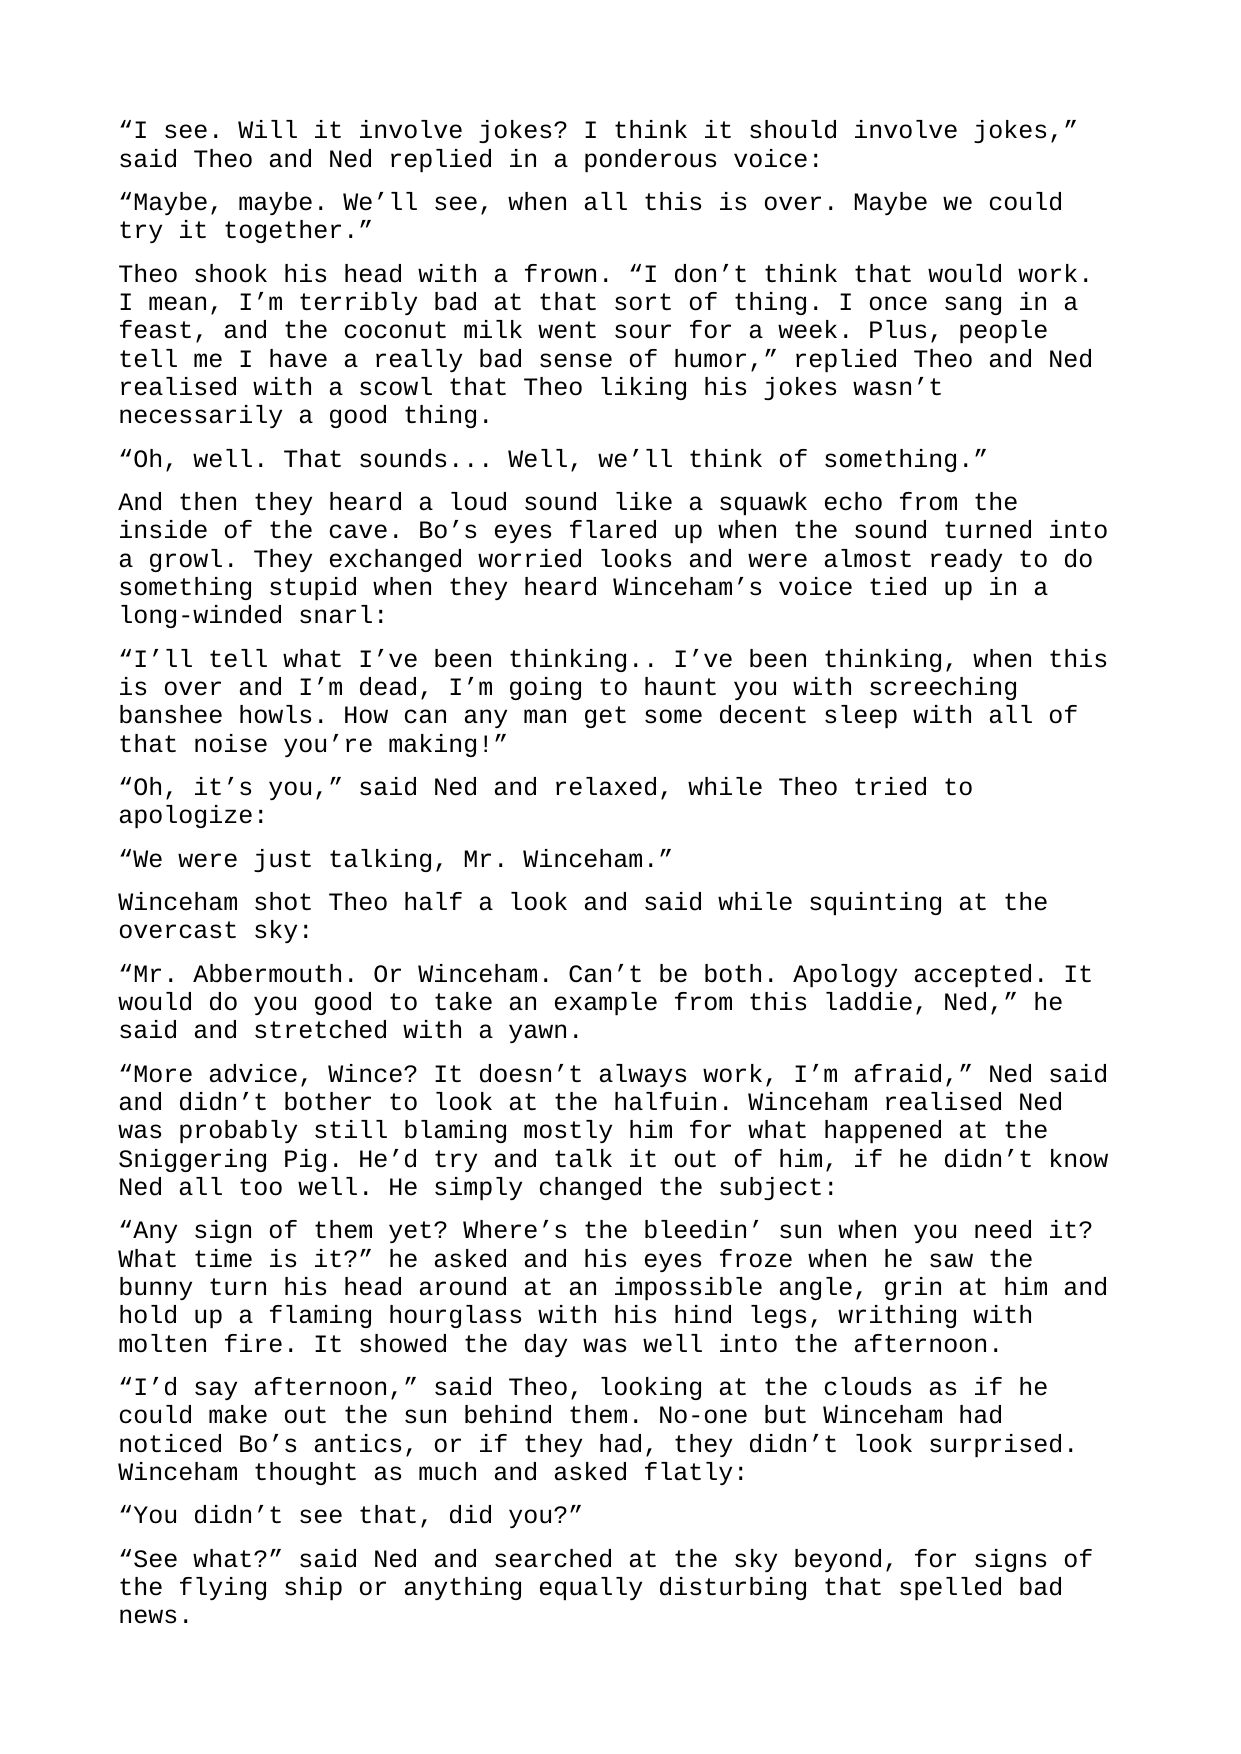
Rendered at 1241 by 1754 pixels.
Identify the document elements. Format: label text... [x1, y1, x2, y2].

text Theo shook his head with a frown. “I don’t think that would work. I mean, I’m terribly bad at that sort of thing. I once sang in a feast, and the coconut milk went sour for a week. Plus, people tell me I have a really bad sense of humor,” replied Theo and Ned realised with a scowl that Theo liking his jokes wasn’t necessarily a good thing. [118, 261, 1122, 431]
text “You didn’t see that, did you?” [118, 1503, 1122, 1531]
text “I see. Will it involve jokes? I think it should involve jokes,” said Theo and Ned replied in a ponderous voice: [118, 118, 1122, 175]
text “See what?” said Ned and searched at the sky beyond, for signs of the flying ship or anything equally disturbing that spelled bad news. [118, 1546, 1122, 1631]
text Winceham shot Theo half a look and said while squinting at the overcast sky: [118, 890, 1122, 946]
text And then they heard a loud sound like a squawk echo from the inside of the cave. Bo’s eyes flared up when the sound turned into a growl. They exchanged worried looks and were almost ready to do something stupid when they heard Winceham’s voice tied up in a long-winded snarl: [118, 490, 1122, 631]
text “Mr. Abbermouth. Or Winceham. Can’t be both. Apology accepted. It would do you good to take an example from this laddie, Ned,” he said and stretched with a yawn. [118, 961, 1122, 1046]
text “I’d say afternoon,” said Theo, looking at the clouds as if he could make out the sun behind them. No-one but Winceham had noticed Bo’s antics, or if they had, they didn’t look surprised. Winceham thought as much and asked flatly: [118, 1375, 1122, 1488]
text “Oh, it’s you,” said Ned and relaxed, while Theo tried to apologize: [118, 775, 1122, 831]
text “Any sign of them yet? Where’s the bleedin’ sun when you need it? What time is it?” he asked and his eyes froze when he saw the bunny turn his head around at an impossible angle, grin at him and hold up a flaming hourglass with his hind legs, writhing with molten fire. It showed the day was well into the afternoon. [118, 1218, 1122, 1360]
text “Oh, well. That sounds... Well, we’ll think of something.” [118, 446, 1122, 475]
text “Maybe, maybe. We’ll see, when all this is over. Maybe we could try it together.” [118, 190, 1122, 246]
text “More advice, Wince? It doesn’t always work, I’m afraid,” Ned said and didn’t bother to look at the halfuin. Winceham realised Ned was probably still blaming mostly him for what happened at the Sniggering Pig. He’d try and talk it out of him, if he didn’t know Ned all too well. He simply changed the subject: [118, 1061, 1122, 1203]
text “We were just talking, Mr. Winceham.” [118, 846, 1122, 875]
text “I’ll tell what I’ve been thinking.. I’ve been thinking, when this is over and I’m dead, I’m going to haunt you with screeching banshee howls. How can any man get some decent sleep with all of that noise you’re making!” [118, 646, 1122, 760]
